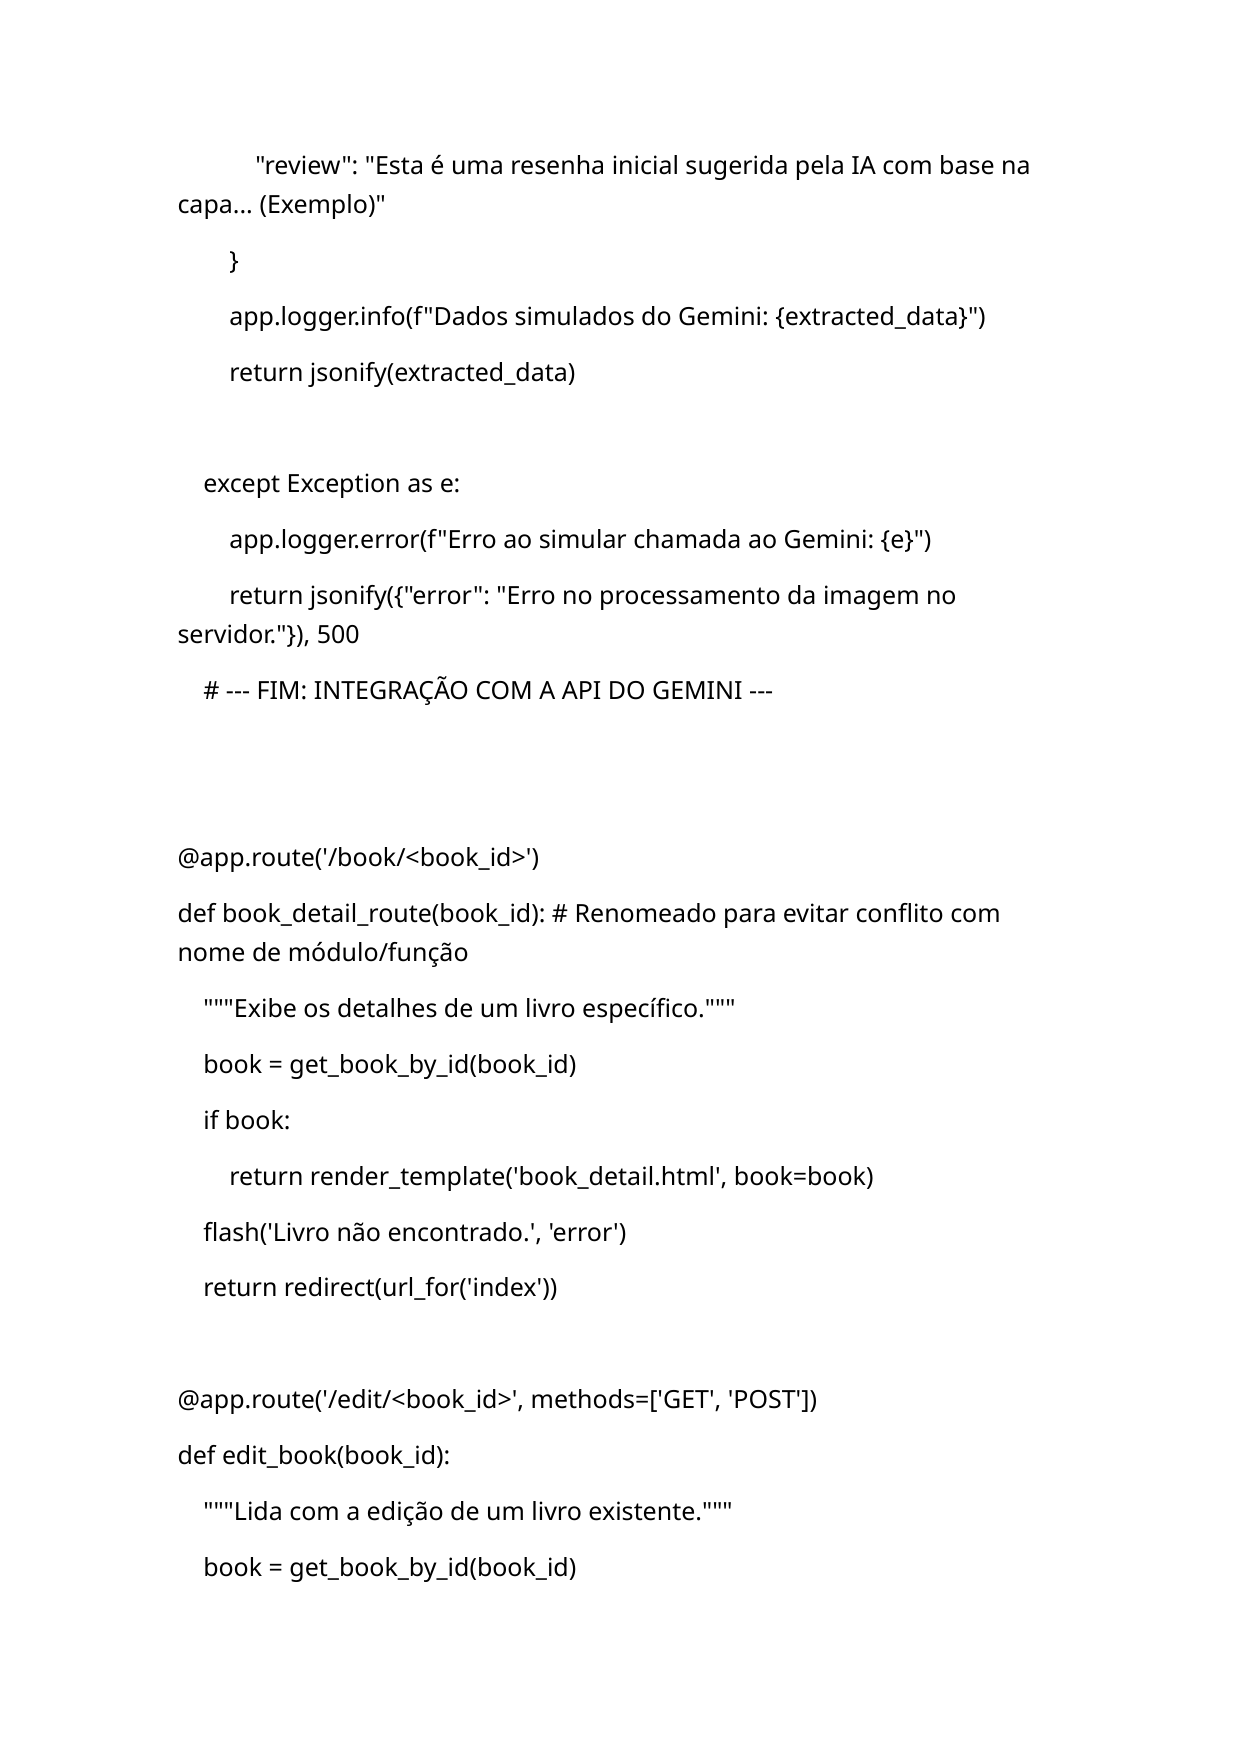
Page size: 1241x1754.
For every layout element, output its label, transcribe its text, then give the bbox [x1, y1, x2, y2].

text app.logger.info(f"Dados simulados do Gemini: {extracted_data}") [177, 298, 1063, 332]
text return redirect(url_for('index')) [177, 1270, 1063, 1304]
text """Exibe os detalhes de um livro específico.""" [177, 991, 1063, 1025]
text flash('Livro não encontrado.', 'error') [177, 1214, 1063, 1248]
text @app.route('/book/<book_id>') [177, 840, 1063, 874]
text app.logger.error(f"Erro ao simular chamada ao Gemini: {e}") [177, 522, 1063, 556]
text def edit_book(book_id): [177, 1438, 1063, 1472]
text # --- FIM: INTEGRAÇÃO COM A API DO GEMINI --- [177, 673, 1063, 707]
text "review": "Esta é uma resenha inicial sugerida pela IA com base na capa... (Exemplo)" [177, 148, 1063, 221]
text return jsonify({"error": "Erro no processamento da imagem no servidor."}), 500 [177, 578, 1063, 651]
text return jsonify(extracted_data) [177, 354, 1063, 388]
text """Lida com a edição de um livro existente.""" [177, 1493, 1063, 1527]
text return render_template('book_detail.html', book=book) [177, 1158, 1063, 1192]
text def book_detail_route(book_id): # Renomeado para evitar conflito com nome de módulo/função [177, 896, 1063, 969]
text except Exception as e: [177, 466, 1063, 500]
text } [177, 243, 1063, 277]
text if book: [177, 1103, 1063, 1137]
text book = get_book_by_id(book_id) [177, 1549, 1063, 1583]
text @app.route('/edit/<book_id>', methods=['GET', 'POST']) [177, 1382, 1063, 1416]
text book = get_book_by_id(book_id) [177, 1047, 1063, 1081]
